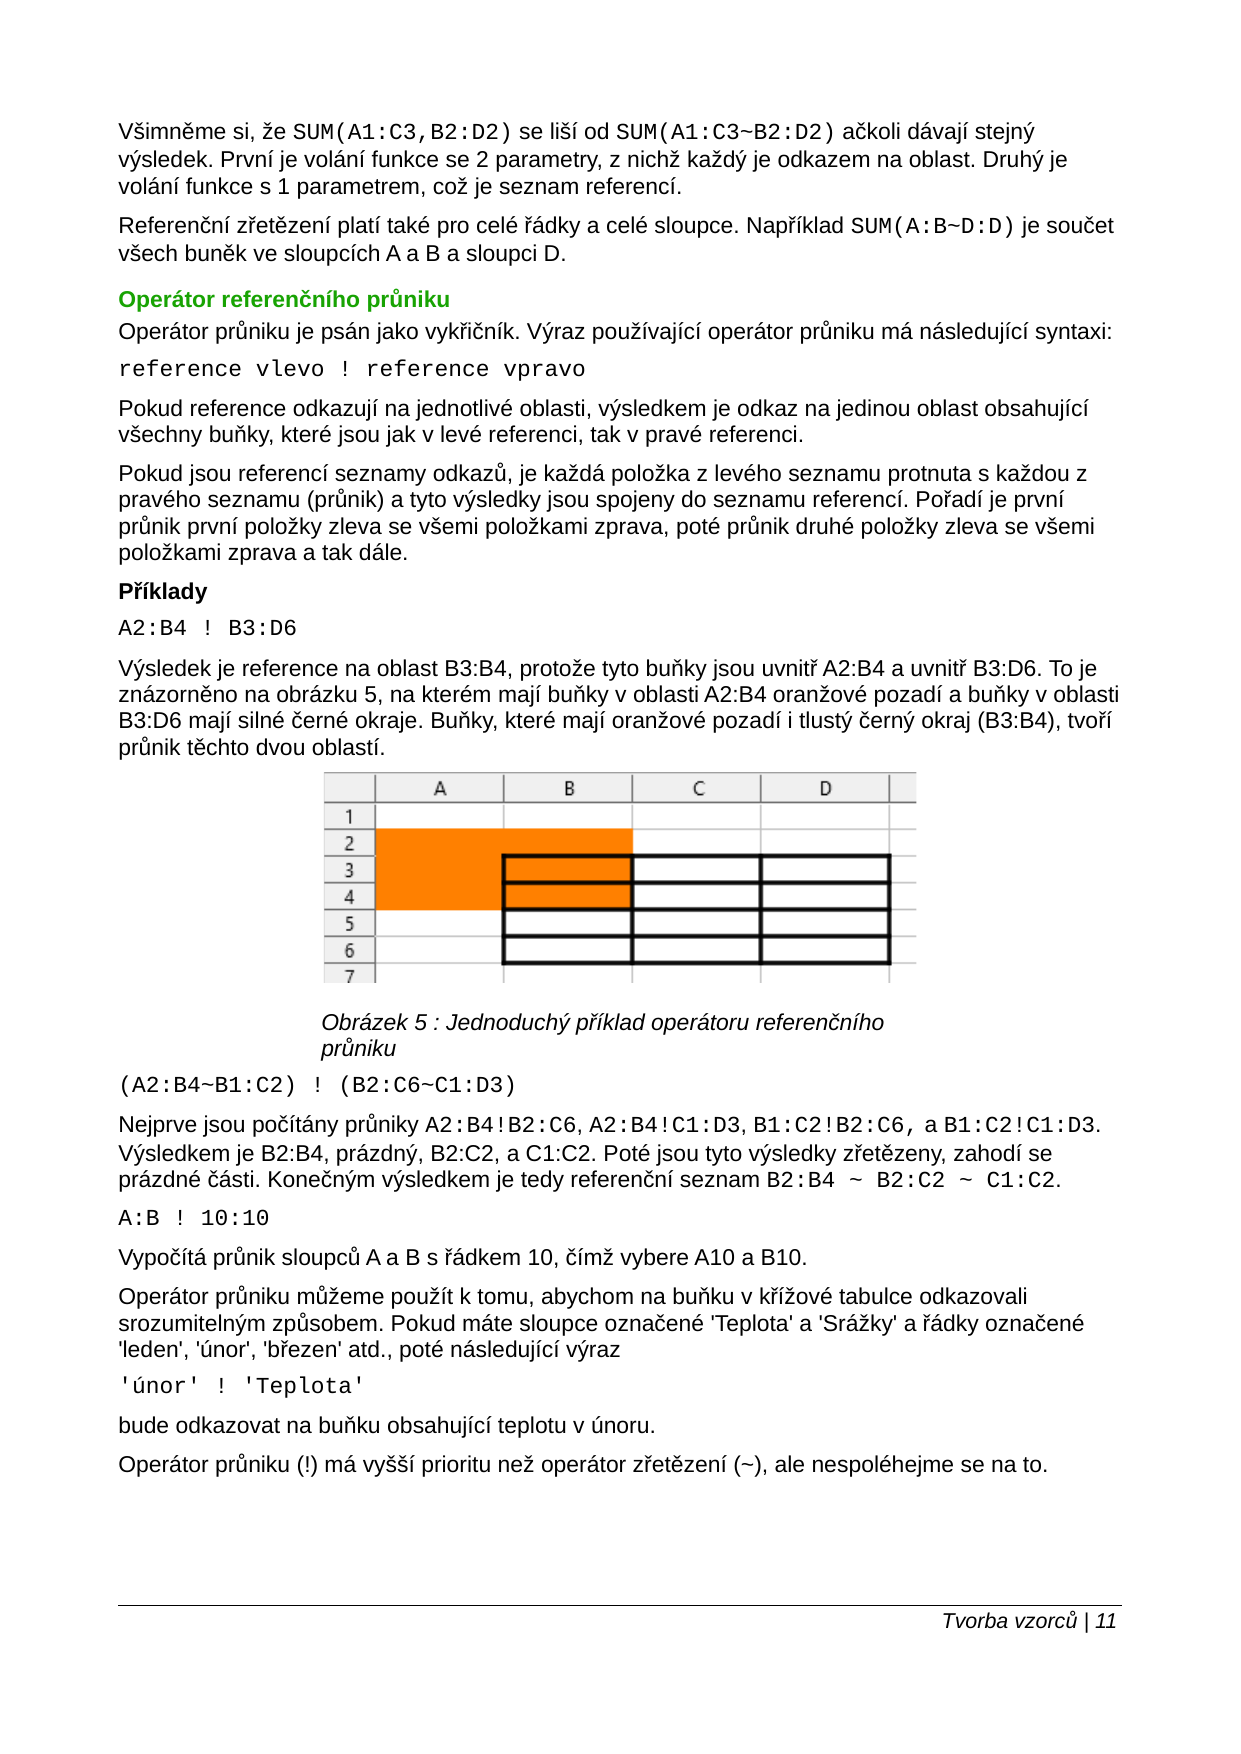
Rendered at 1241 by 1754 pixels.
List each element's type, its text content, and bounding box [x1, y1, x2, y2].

text Operátor průniku (!) má vyšší prioritu než operátor zřetězení (~), ale nespoléhejme se na to. [118, 1451, 1122, 1478]
text Vypočítá průnik sloupců A a B s řádkem 10, čímž vybere A10 a B10. [118, 1244, 1122, 1271]
text Příklady [118, 578, 1122, 604]
text Referenční zřetězení platí také pro celé řádky a celé sloupce. Například SUM(A:B~D:D) je součet všech buněk ve sloupcích A a B a sloupci D. [118, 212, 1122, 266]
text Pokud reference odkazují na jednotlivé oblasti, výsledkem je odkaz na jedinou oblast obsahující všechny buňky, které jsou jak v levé referenci, tak v pravé referenci. [118, 395, 1122, 447]
text bude odkazovat na buňku obsahující teplotu v únoru. [118, 1412, 1122, 1439]
text Výsledek je reference na oblast B3:B4, protože tyto buňky jsou uvnitř A2:B4 a uvnitř B3:D6. To je znázorněno na obrázku 5, na kterém mají buňky v oblasti A2:B4 oranžové pozadí a buňky v oblasti B3:D6 mají silné černé okraje. Buňky, které mají oranžové pozadí i tlustý černý okraj (B3:B4), tvoří průnik těchto dvou oblastí. [118, 654, 1122, 760]
text A2:B4 ! B3:D6 [118, 617, 1122, 643]
text Obrázek 5 : Jednoduchý příklad operátoru referenčního průniku [321, 772, 919, 1061]
text reference vlevo ! reference vpravo [118, 357, 1122, 383]
text 'únor' ! 'Teplota' [118, 1375, 1122, 1401]
text Operátor průniku můžeme použít k tomu, abychom na buňku v křížové tabulce odkazovali srozumitelným způsobem. Pokud máte sloupce označené 'Teplota' a 'Srážky' a řádky označené 'leden', 'únor', 'březen' atd., poté následující výraz [118, 1283, 1122, 1362]
text Pokud jsou referencí seznamy odkazů, je každá položka z levého seznamu protnuta s každou z pravého seznamu (průnik) a tyto výsledky jsou spojeny do seznamu referencí. Pořadí je první průnik první položky zleva se všemi položkami zprava, poté průnik druhé položky zleva se všemi položkami zprava a tak dále. [118, 460, 1122, 565]
text Nejprve jsou počítány průniky A2:B4!B2:C6, A2:B4!C1:D3, B1:C2!B2:C6, a B1:C2!C1:D3. Výsledkem je B2:B4, prázdný, B2:C2, a C1:C2. Poté jsou tyto výsledky zřetězeny, zahodí se prázdné části. Konečným výsledkem je tedy referenční seznam B2:B4 ~ B2:C2 ~ C1:C2. [118, 1111, 1122, 1194]
text A:B ! 10:10 [118, 1207, 1122, 1233]
text Všimněme si, že SUM(A1:C3,B2:D2) se liší od SUM(A1:C3~B2:D2) ačkoli dávají stejný výsledek. První je volání funkce se 2 parametry, z nichž každý je odkazem na oblast. Druhý je volání funkce s 1 parametrem, což je seznam referencí. [118, 118, 1122, 199]
text Operátor průniku je psán jako vykřičník. Výraz používající operátor průniku má následující syntaxi: [118, 318, 1122, 344]
subtitle Operátor referenčního průniku [118, 286, 1122, 312]
picture [323, 772, 917, 983]
text (A2:B4~B1:C2) ! (B2:C6~C1:D3) [118, 1073, 1122, 1099]
